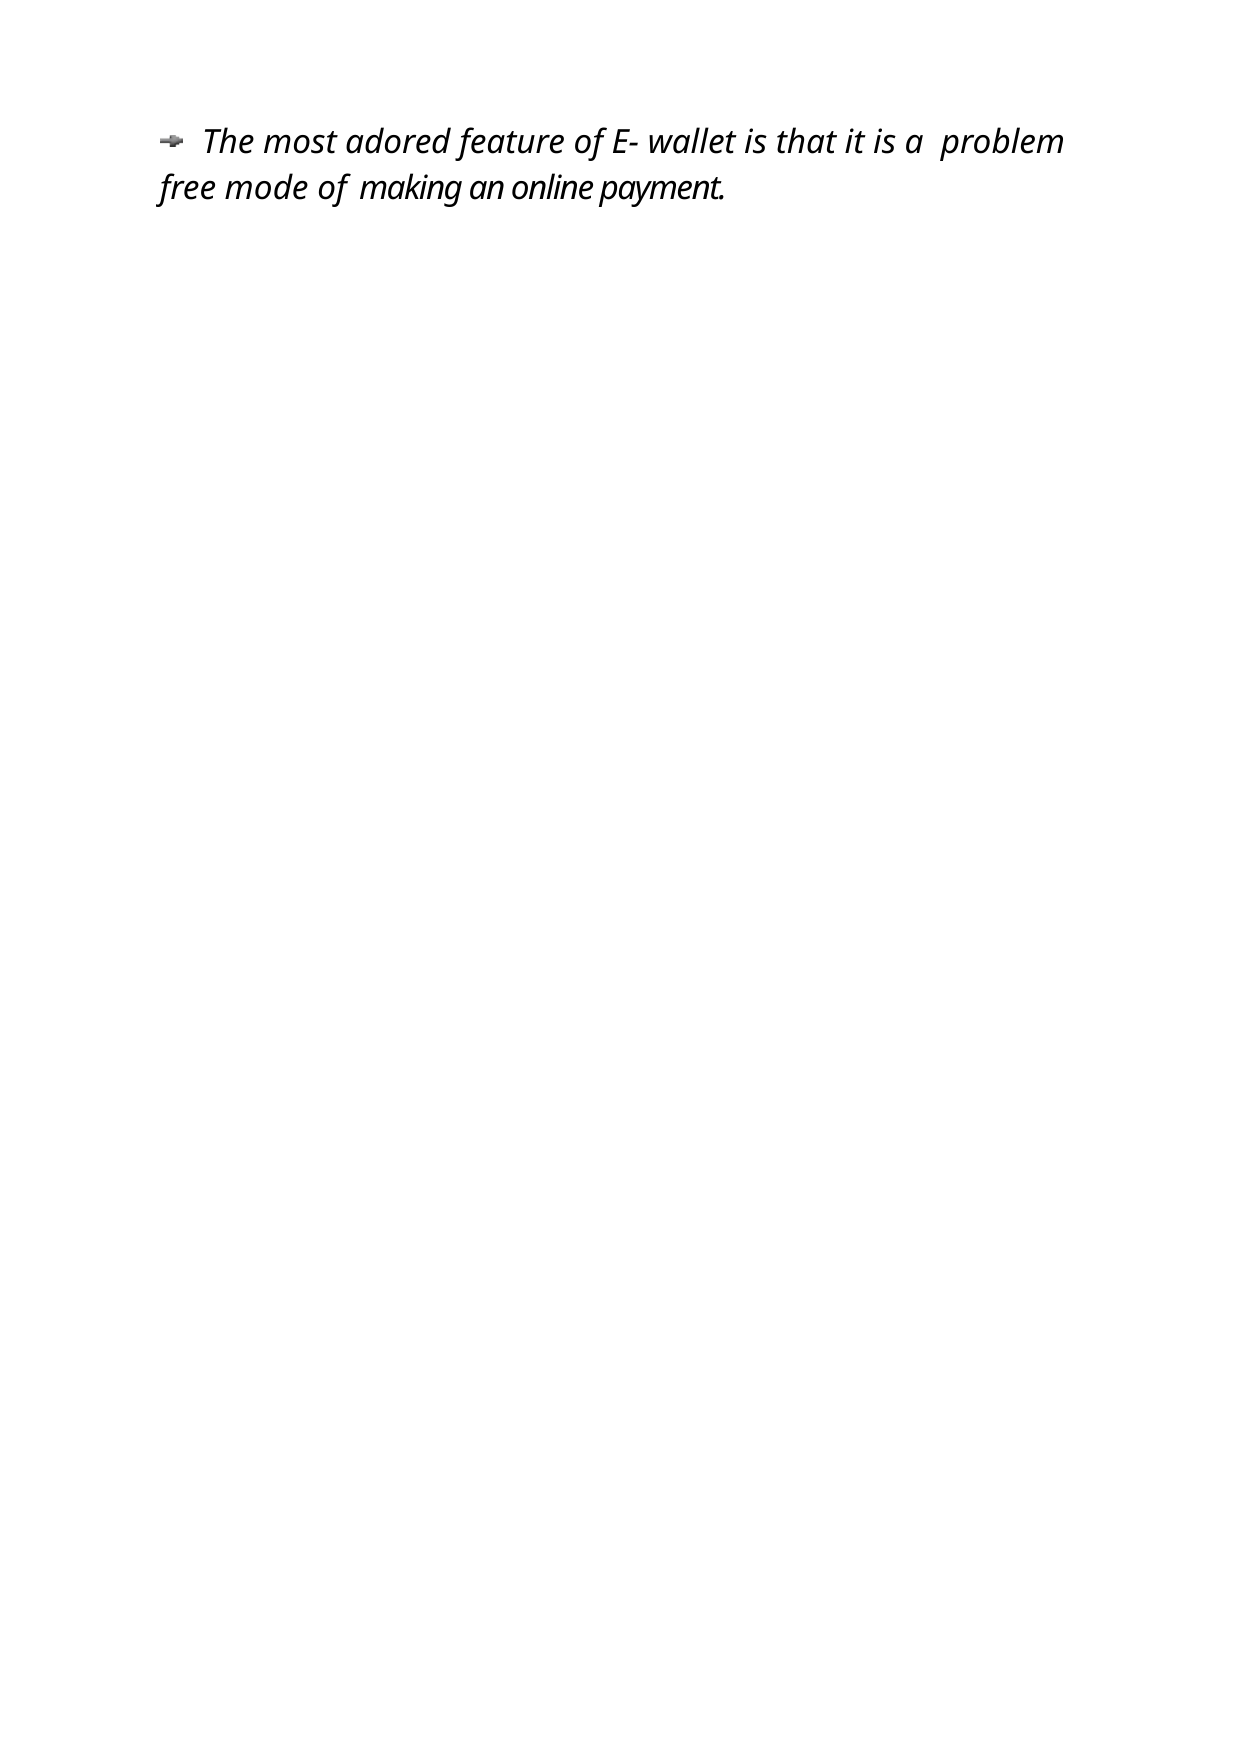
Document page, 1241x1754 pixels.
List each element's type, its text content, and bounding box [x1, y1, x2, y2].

picture [160, 135, 183, 147]
list The most adored feature of E- wallet is that it is a problem free mode of making an online payment. [159, 118, 1122, 209]
